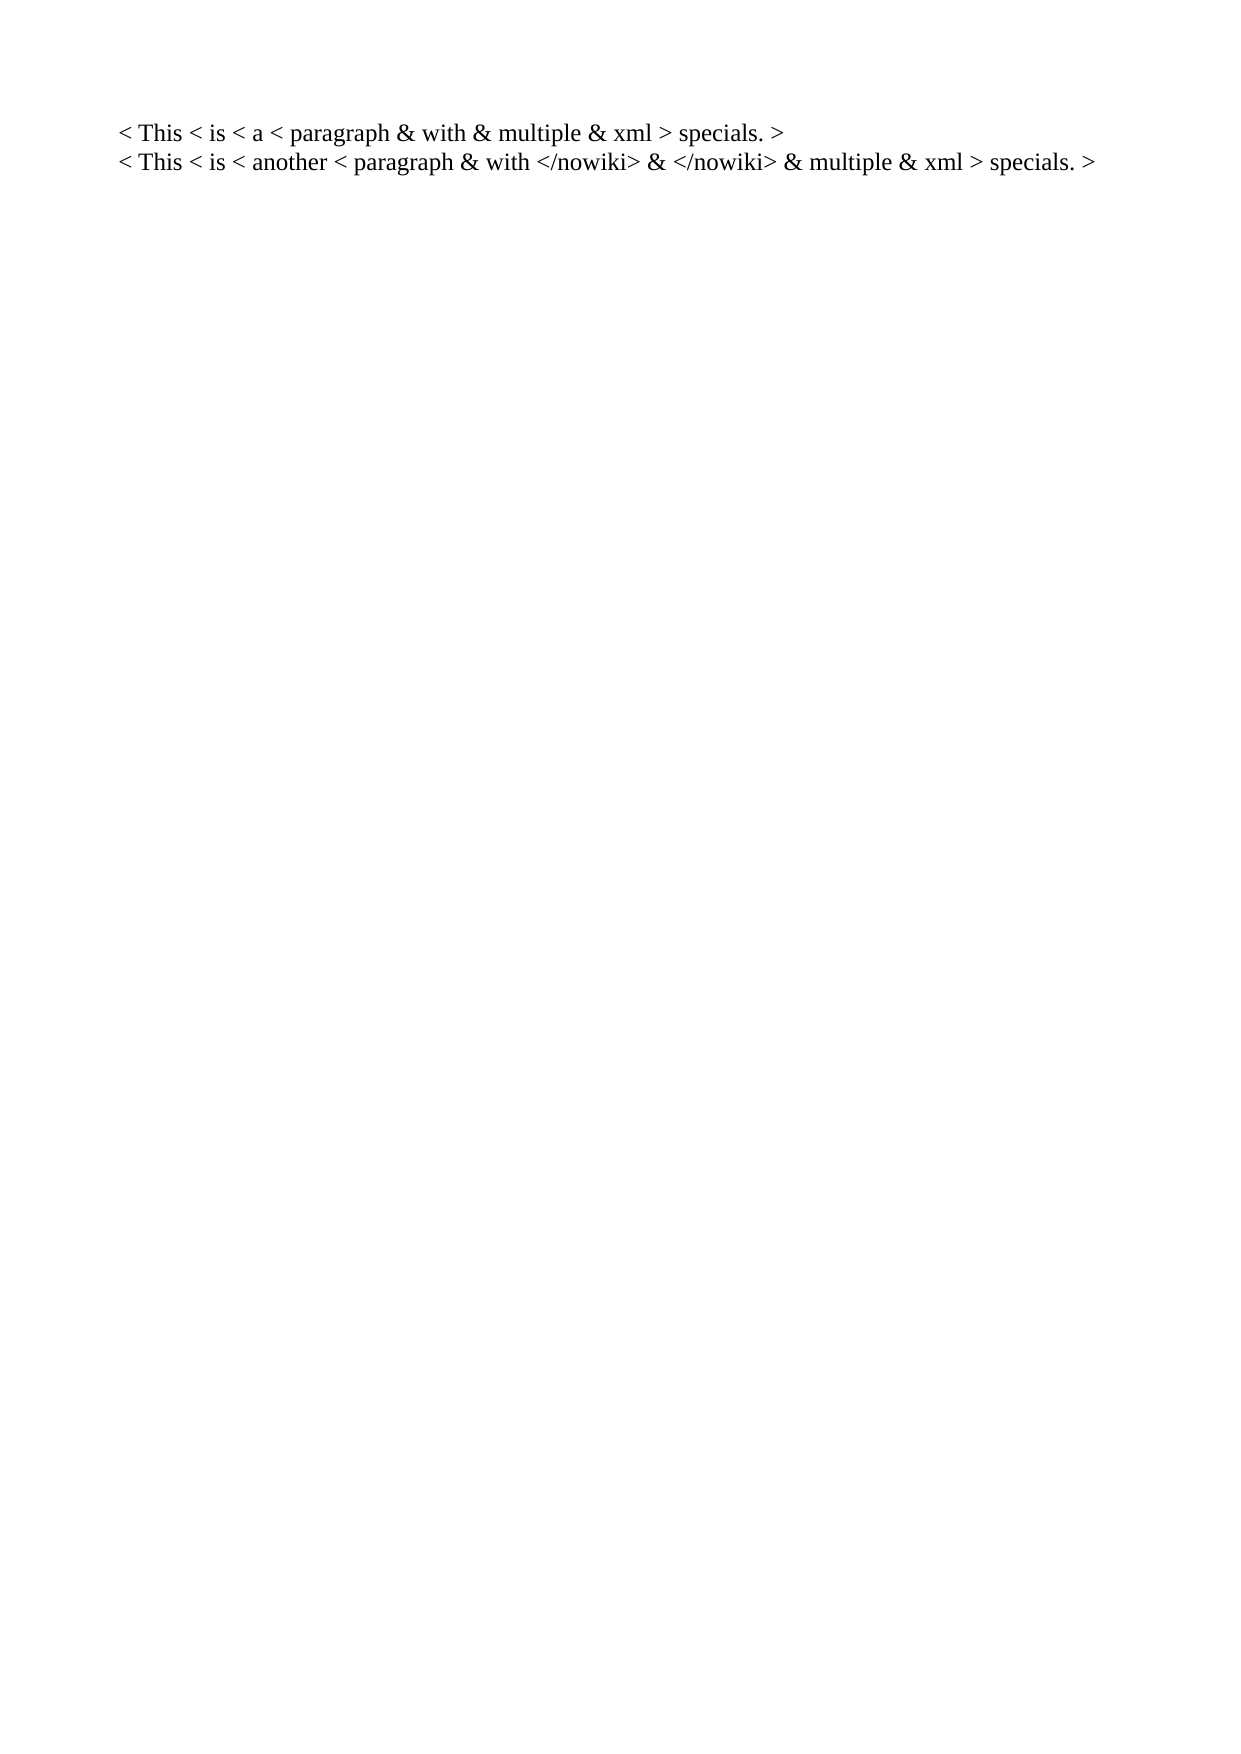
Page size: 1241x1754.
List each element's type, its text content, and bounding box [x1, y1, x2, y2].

text < This < is < another < paragraph & with </nowiki> & </nowiki> & multiple & xml > specials. > [118, 147, 1122, 176]
text < This < is < a < paragraph & with & multiple & xml > specials. > [118, 118, 1122, 147]
